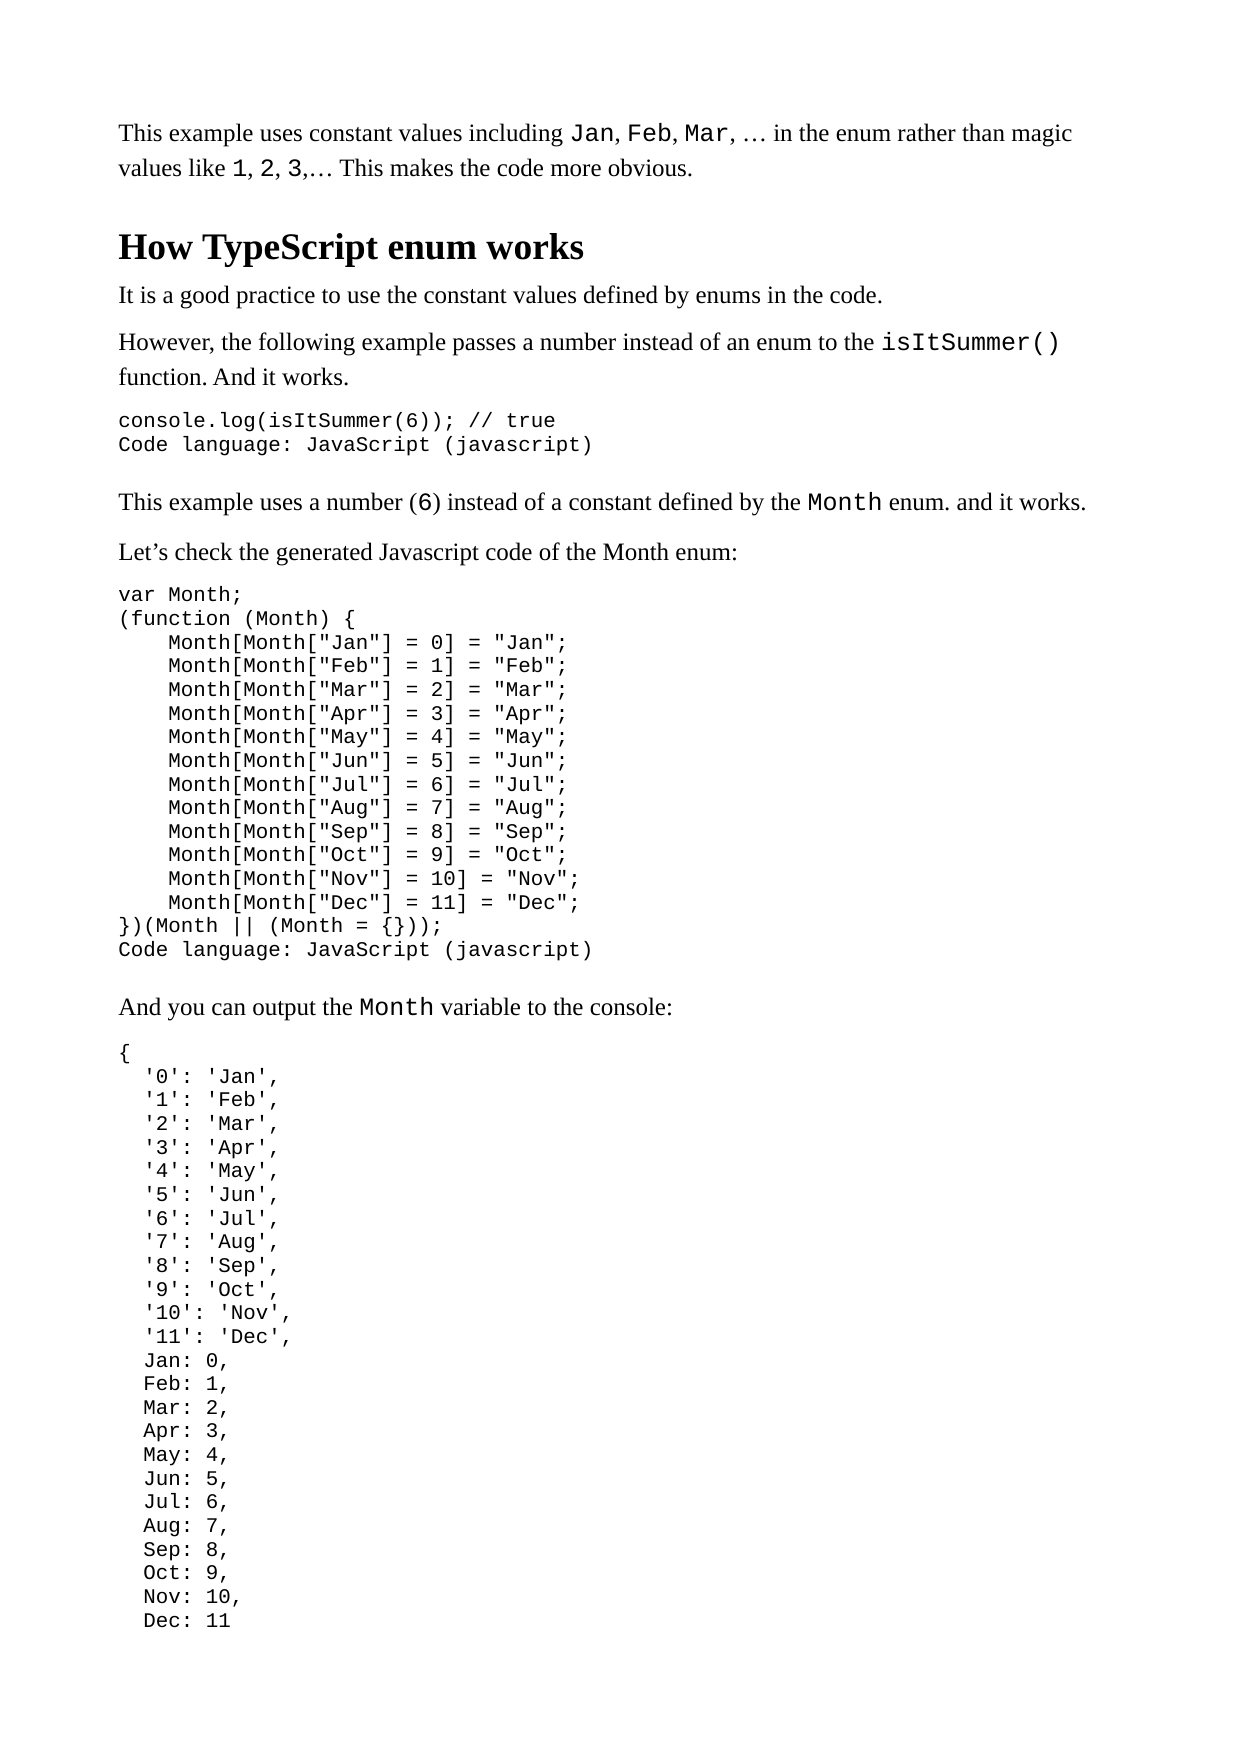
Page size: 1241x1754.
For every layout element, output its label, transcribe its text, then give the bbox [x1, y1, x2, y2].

text })(Month || (Month = {})); [118, 915, 1122, 939]
text Jun: 5, [118, 1468, 1122, 1491]
text Let’s check the generated Javascript code of the Month enum: [118, 537, 1122, 566]
text Month[Month["May"] = 4] = "May"; [118, 726, 1122, 750]
text '2': 'Mar', [118, 1113, 1122, 1137]
text '4': 'May', [118, 1160, 1122, 1184]
text '8': 'Sep', [118, 1255, 1122, 1279]
text Month[Month["Dec"] = 11] = "Dec"; [118, 892, 1122, 915]
text May: 4, [118, 1444, 1122, 1468]
text Month[Month["Apr"] = 3] = "Apr"; [118, 703, 1122, 726]
text Mar: 2, [118, 1397, 1122, 1421]
subtitle How TypeScript enum works [118, 224, 1122, 267]
text Oct: 9, [118, 1562, 1122, 1586]
text '3': 'Apr', [118, 1137, 1122, 1160]
text '9': 'Oct', [118, 1279, 1122, 1302]
text Month[Month["Nov"] = 10] = "Nov"; [118, 868, 1122, 892]
text Aug: 7, [118, 1515, 1122, 1539]
text '11': 'Dec', [118, 1326, 1122, 1349]
text '10': 'Nov', [118, 1302, 1122, 1326]
text '0': 'Jan', [118, 1066, 1122, 1089]
text '5': 'Jun', [118, 1184, 1122, 1208]
text Month[Month["Sep"] = 8] = "Sep"; [118, 821, 1122, 844]
text Month[Month["Jun"] = 5] = "Jun"; [118, 750, 1122, 773]
text '1': 'Feb', [118, 1089, 1122, 1113]
text Month[Month["Mar"] = 2] = "Mar"; [118, 679, 1122, 703]
text This example uses a number (6) instead of a constant defined by the Month enum. and it works. [118, 487, 1122, 518]
text Month[Month["Aug"] = 7] = "Aug"; [118, 797, 1122, 821]
text Apr: 3, [118, 1421, 1122, 1444]
text Dec: 11 [118, 1610, 1122, 1633]
text Month[Month["Jan"] = 0] = "Jan"; [118, 632, 1122, 655]
text (function (Month) { [118, 608, 1122, 632]
text Jul: 6, [118, 1491, 1122, 1515]
text It is a good practice to use the constant values defined by enums in the code. [118, 280, 1122, 308]
text var Month; [118, 584, 1122, 608]
text Month[Month["Jul"] = 6] = "Jul"; [118, 773, 1122, 797]
text Feb: 1, [118, 1373, 1122, 1397]
text Sep: 8, [118, 1539, 1122, 1562]
text { [118, 1042, 1122, 1066]
text console.log(isItSummer(6)); // true [118, 410, 1122, 434]
text And you can output the Month variable to the console: [118, 992, 1122, 1023]
text '7': 'Aug', [118, 1231, 1122, 1255]
text However, the following example passes a number instead of an enum to the isItSummer() function. And it works. [118, 327, 1122, 391]
text Month[Month["Feb"] = 1] = "Feb"; [118, 655, 1122, 679]
text Code language: JavaScript (javascript) [118, 939, 1122, 963]
text Month[Month["Oct"] = 9] = "Oct"; [118, 844, 1122, 868]
text '6': 'Jul', [118, 1208, 1122, 1231]
text Nov: 10, [118, 1586, 1122, 1610]
text Code language: JavaScript (javascript) [118, 434, 1122, 457]
text This example uses constant values including Jan, Feb, Mar, … in the enum rather than magic values like 1, 2, 3,… This makes the code more obvious. [118, 118, 1122, 184]
text Jan: 0, [118, 1349, 1122, 1373]
